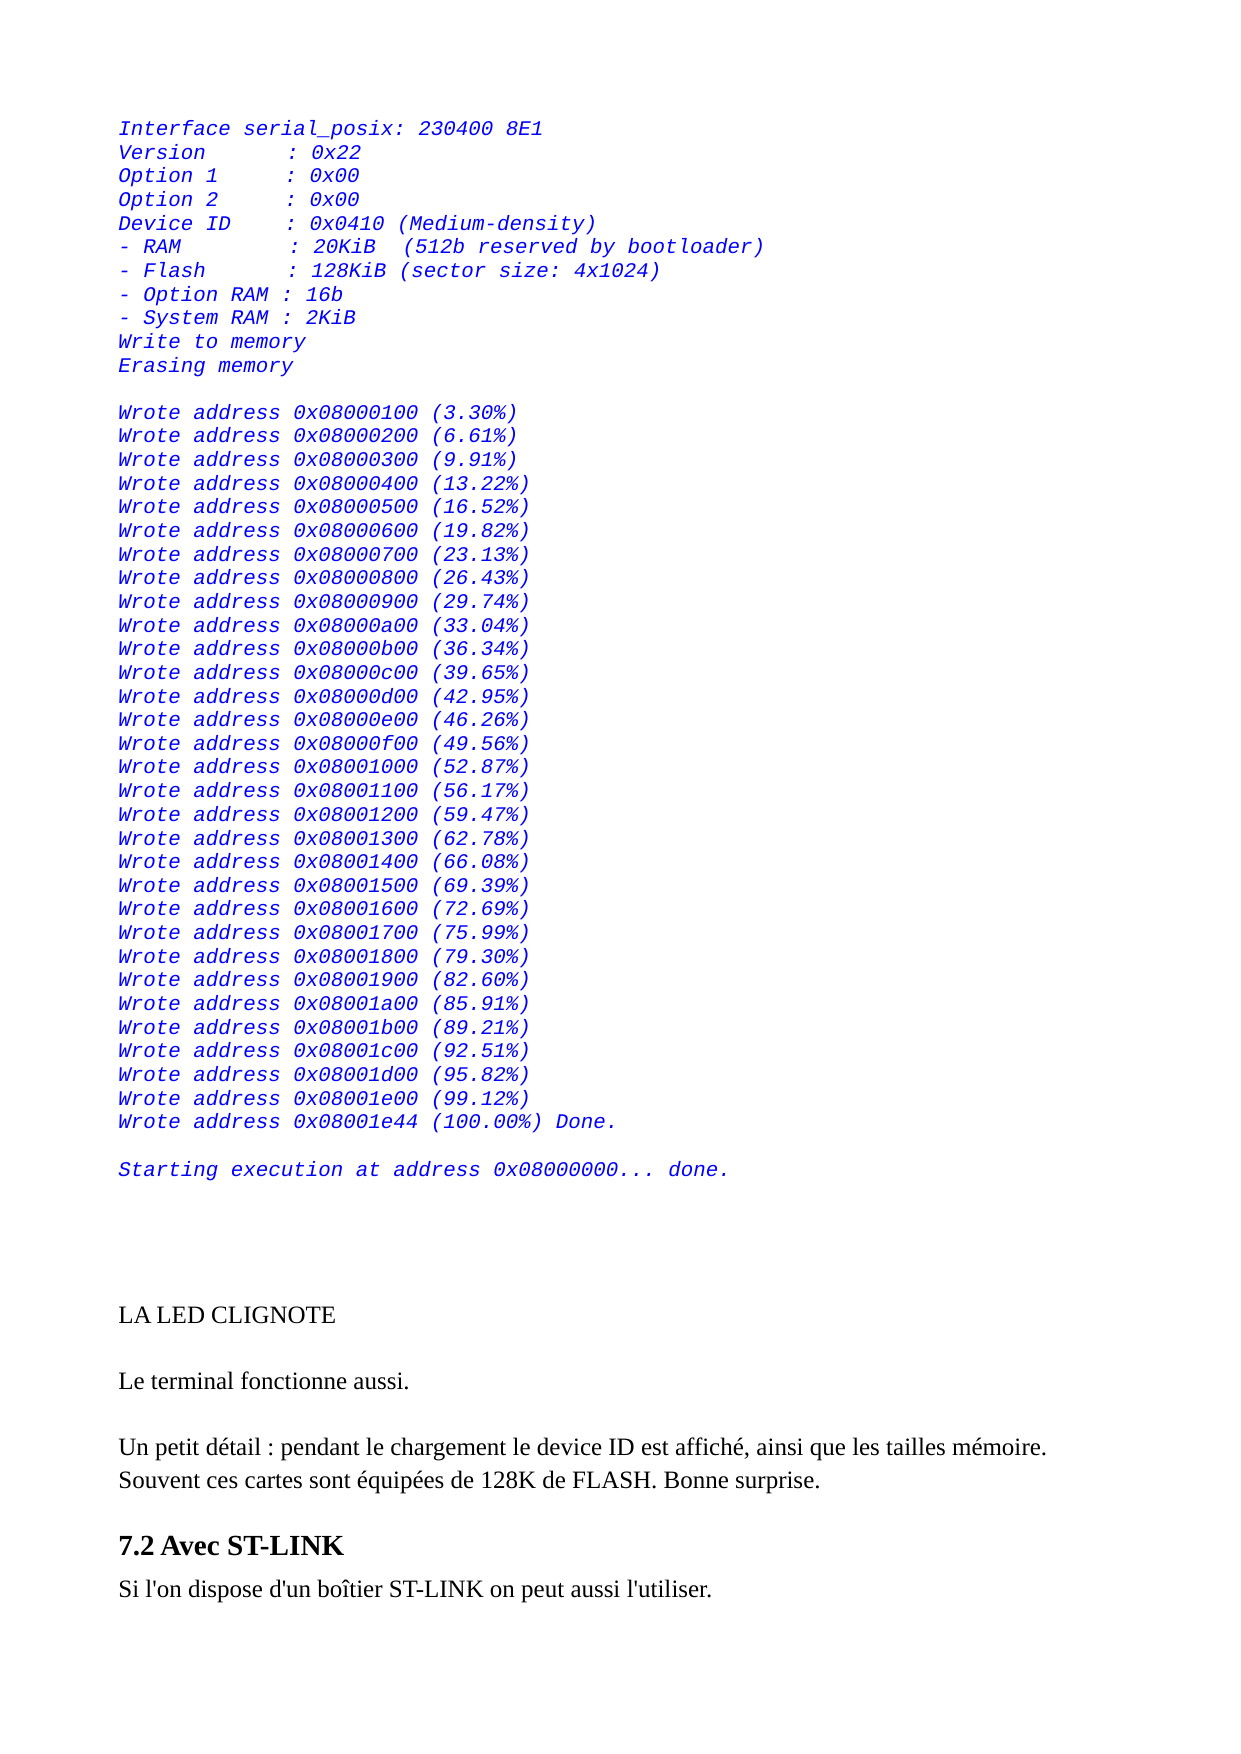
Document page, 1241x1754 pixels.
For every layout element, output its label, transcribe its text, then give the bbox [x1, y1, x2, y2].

text Wrote address 0x08001e00 (99.12%) [118, 1088, 1122, 1111]
text Wrote address 0x08001e44 (100.00%) Done. [118, 1111, 1122, 1135]
text Wrote address 0x08000b00 (36.34%) [118, 638, 1122, 662]
text - RAM : 20KiB (512b reserved by bootloader) [118, 236, 1122, 260]
text Wrote address 0x08001600 (72.69%) [118, 898, 1122, 922]
text - System RAM : 2KiB [118, 307, 1122, 331]
text Wrote address 0x08000500 (16.52%) [118, 496, 1122, 520]
text Wrote address 0x08000300 (9.91%) [118, 449, 1122, 473]
text Wrote address 0x08001b00 (89.21%) [118, 1017, 1122, 1040]
text Version : 0x22 [118, 142, 1122, 165]
text Wrote address 0x08001100 (56.17%) [118, 780, 1122, 804]
text Write to memory [118, 331, 1122, 354]
text Wrote address 0x08000d00 (42.95%) [118, 686, 1122, 709]
text Starting execution at address 0x08000000... done. [118, 1158, 1122, 1182]
text Wrote address 0x08001d00 (95.82%) [118, 1064, 1122, 1088]
text Interface serial_posix: 230400 8E1 [118, 118, 1122, 142]
text Wrote address 0x08000f00 (49.56%) [118, 733, 1122, 757]
text Si l'on dispose d'un boîtier ST-LINK on peut aussi l'utiliser. [118, 1574, 1122, 1636]
text Wrote address 0x08001900 (82.60%) [118, 969, 1122, 993]
text Wrote address 0x08000100 (3.30%) [118, 402, 1122, 426]
text Wrote address 0x08000800 (26.43%) [118, 567, 1122, 591]
text Wrote address 0x08000c00 (39.65%) [118, 662, 1122, 686]
text Wrote address 0x08000700 (23.13%) [118, 544, 1122, 567]
text Wrote address 0x08000900 (29.74%) [118, 591, 1122, 615]
text Wrote address 0x08001200 (59.47%) [118, 804, 1122, 827]
text Device ID : 0x0410 (Medium-density) [118, 213, 1122, 236]
text Wrote address 0x08001a00 (85.91%) [118, 993, 1122, 1017]
text Wrote address 0x08001700 (75.99%) [118, 922, 1122, 946]
text Wrote address 0x08001500 (69.39%) [118, 875, 1122, 898]
text Wrote address 0x08000e00 (46.26%) [118, 709, 1122, 733]
text Wrote address 0x08000a00 (33.04%) [118, 615, 1122, 638]
text Wrote address 0x08000600 (19.82%) [118, 520, 1122, 544]
text LA LED CLIGNOTE Le terminal fonctionne aussi. Un petit détail : pendant le chargement le device ID est affiché, ainsi que les tailles mémoire. Souvent ces cartes sont équipées de 128K de FLASH. Bonne surprise. [118, 1265, 1122, 1494]
text Wrote address 0x08001800 (79.30%) [118, 946, 1122, 969]
subtitle 7.2 Avec ST-LINK [118, 1528, 1122, 1561]
text - Option RAM : 16b [118, 284, 1122, 307]
text Wrote address 0x08001400 (66.08%) [118, 851, 1122, 875]
text Option 2 : 0x00 [118, 189, 1122, 213]
text Erasing memory [118, 354, 1122, 378]
text Option 1 : 0x00 [118, 165, 1122, 189]
text Wrote address 0x08001000 (52.87%) [118, 757, 1122, 780]
text Wrote address 0x08000400 (13.22%) [118, 473, 1122, 496]
text Wrote address 0x08001300 (62.78%) [118, 827, 1122, 851]
text Wrote address 0x08001c00 (92.51%) [118, 1040, 1122, 1064]
text Wrote address 0x08000200 (6.61%) [118, 426, 1122, 449]
text - Flash : 128KiB (sector size: 4x1024) [118, 260, 1122, 284]
